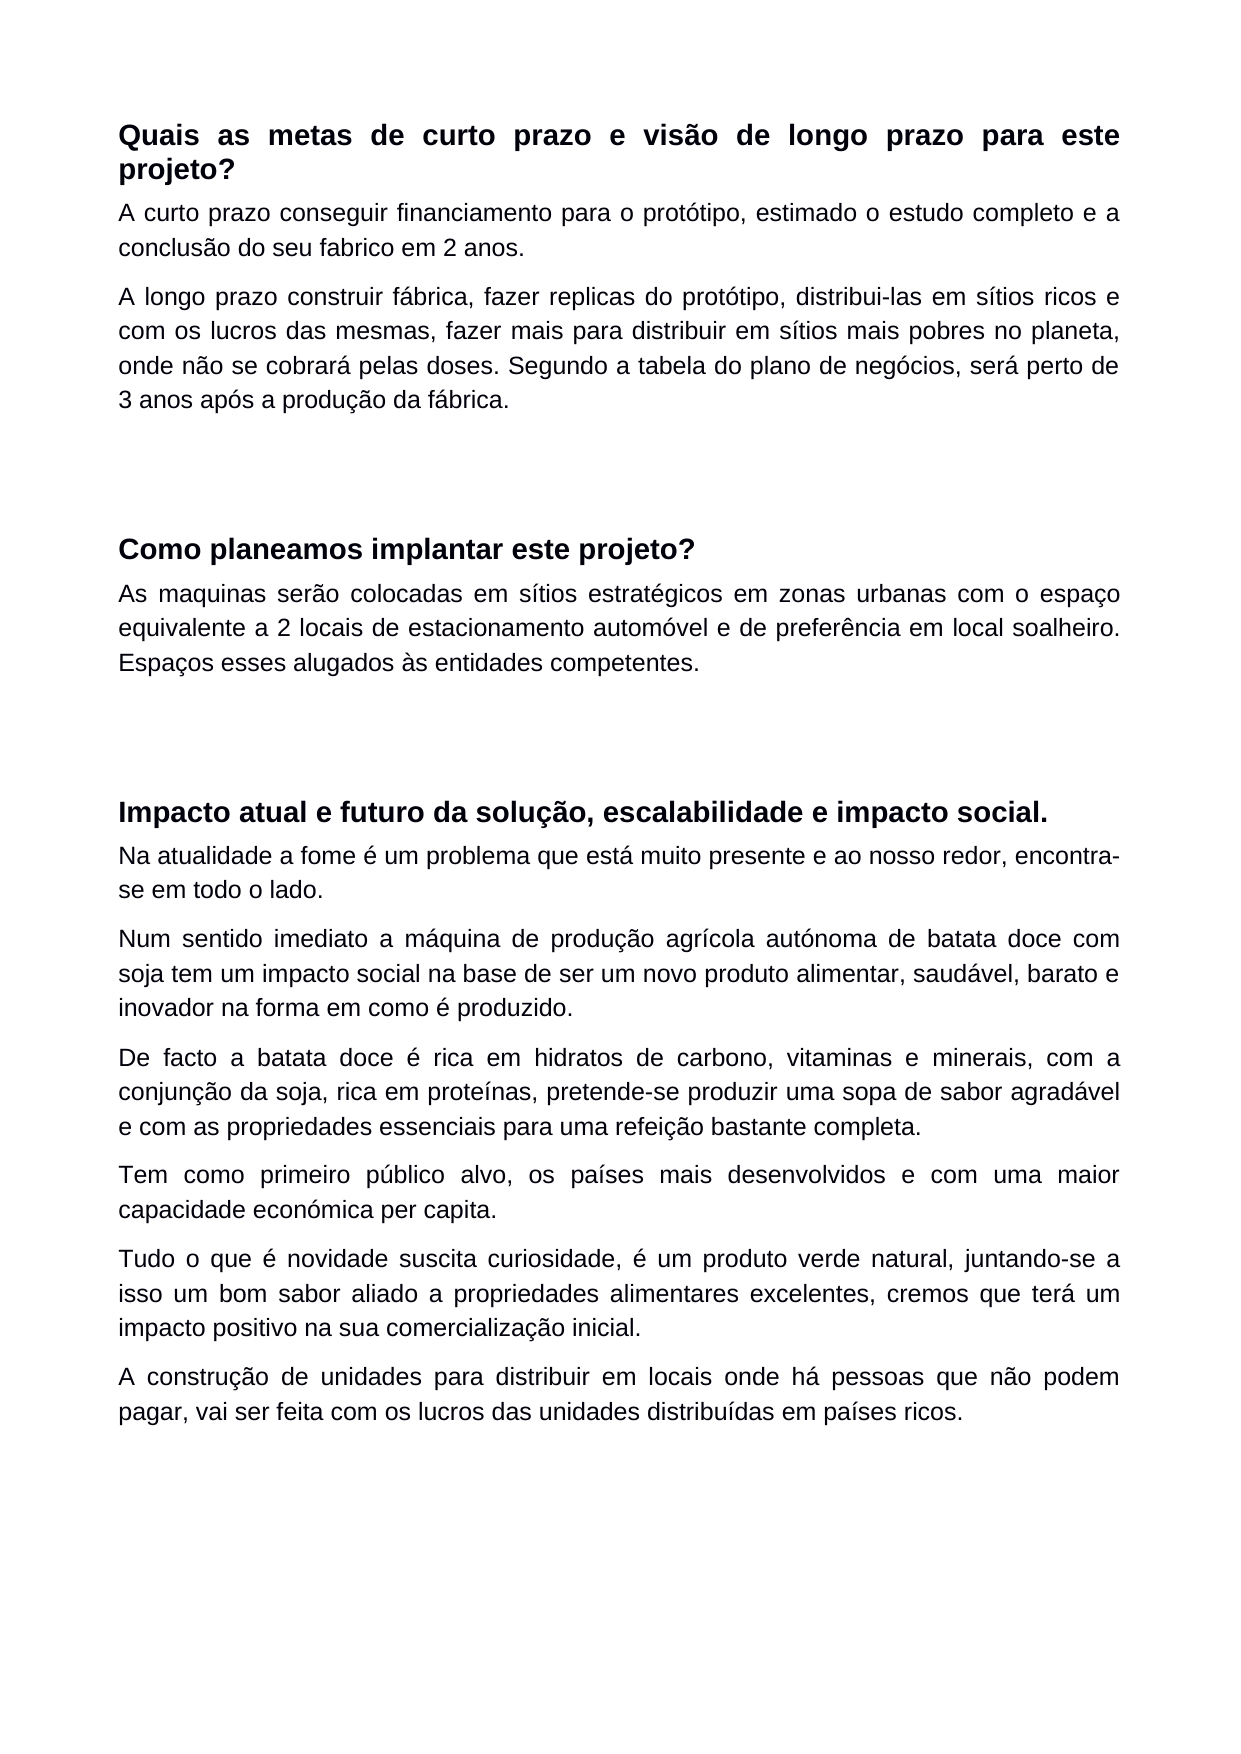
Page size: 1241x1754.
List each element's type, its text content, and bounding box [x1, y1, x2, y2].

text As maquinas serão colocadas em sítios estratégicos em zonas urbanas com o espaço equivalente a 2 locais de estacionamento automóvel e de preferência em local soalheiro. Espaços esses alugados às entidades competentes. [118, 578, 1122, 676]
subtitle Quais as metas de curto prazo e visão de longo prazo para este projeto? [118, 118, 1122, 186]
subtitle Impacto atual e futuro da solução, escalabilidade e impacto social. [118, 795, 1122, 828]
text A curto prazo conseguir financiamento para o protótipo, estimado o estudo completo e a conclusão do seu fabrico em 2 anos. [118, 198, 1122, 261]
text Na atualidade a fome é um problema que está muito presente e ao nosso redor, encontra-se em todo o lado. [118, 841, 1122, 904]
subtitle Como planeamos implantar este projeto? [118, 532, 1122, 566]
text A construção de unidades para distribuir em locais onde há pessoas que não podem pagar, vai ser feita com os lucros das unidades distribuídas em países ricos. [118, 1362, 1122, 1425]
text Tem como primeiro público alvo, os países mais desenvolvidos e com uma maior capacidade económica per capita. [118, 1161, 1122, 1224]
text A longo prazo construir fábrica, fazer replicas do protótipo, distribui-las em sítios ricos e com os lucros das mesmas, fazer mais para distribuir em sítios mais pobres no planeta, onde não se cobrará pelas doses. Segundo a tabela do plano de negócios, será perto de 3 anos após a produção da fábrica. [118, 282, 1122, 414]
text De facto a batata doce é rica em hidratos de carbono, vitaminas e minerais, com a conjunção da soja, rica em proteínas, pretende-se produzir uma sopa de sabor agradável e com as propriedades essenciais para uma refeição bastante completa. [118, 1042, 1122, 1140]
text Num sentido imediato a máquina de produção agrícola autónoma de batata doce com soja tem um impacto social na base de ser um novo produto alimentar, saudável, barato e inovador na forma em como é produzido. [118, 924, 1122, 1022]
text Tudo o que é novidade suscita curiosidade, é um produto verde natural, juntando-se a isso um bom sabor aliado a propriedades alimentares excelentes, cremos que terá um impacto positivo na sua comercialização inicial. [118, 1244, 1122, 1342]
